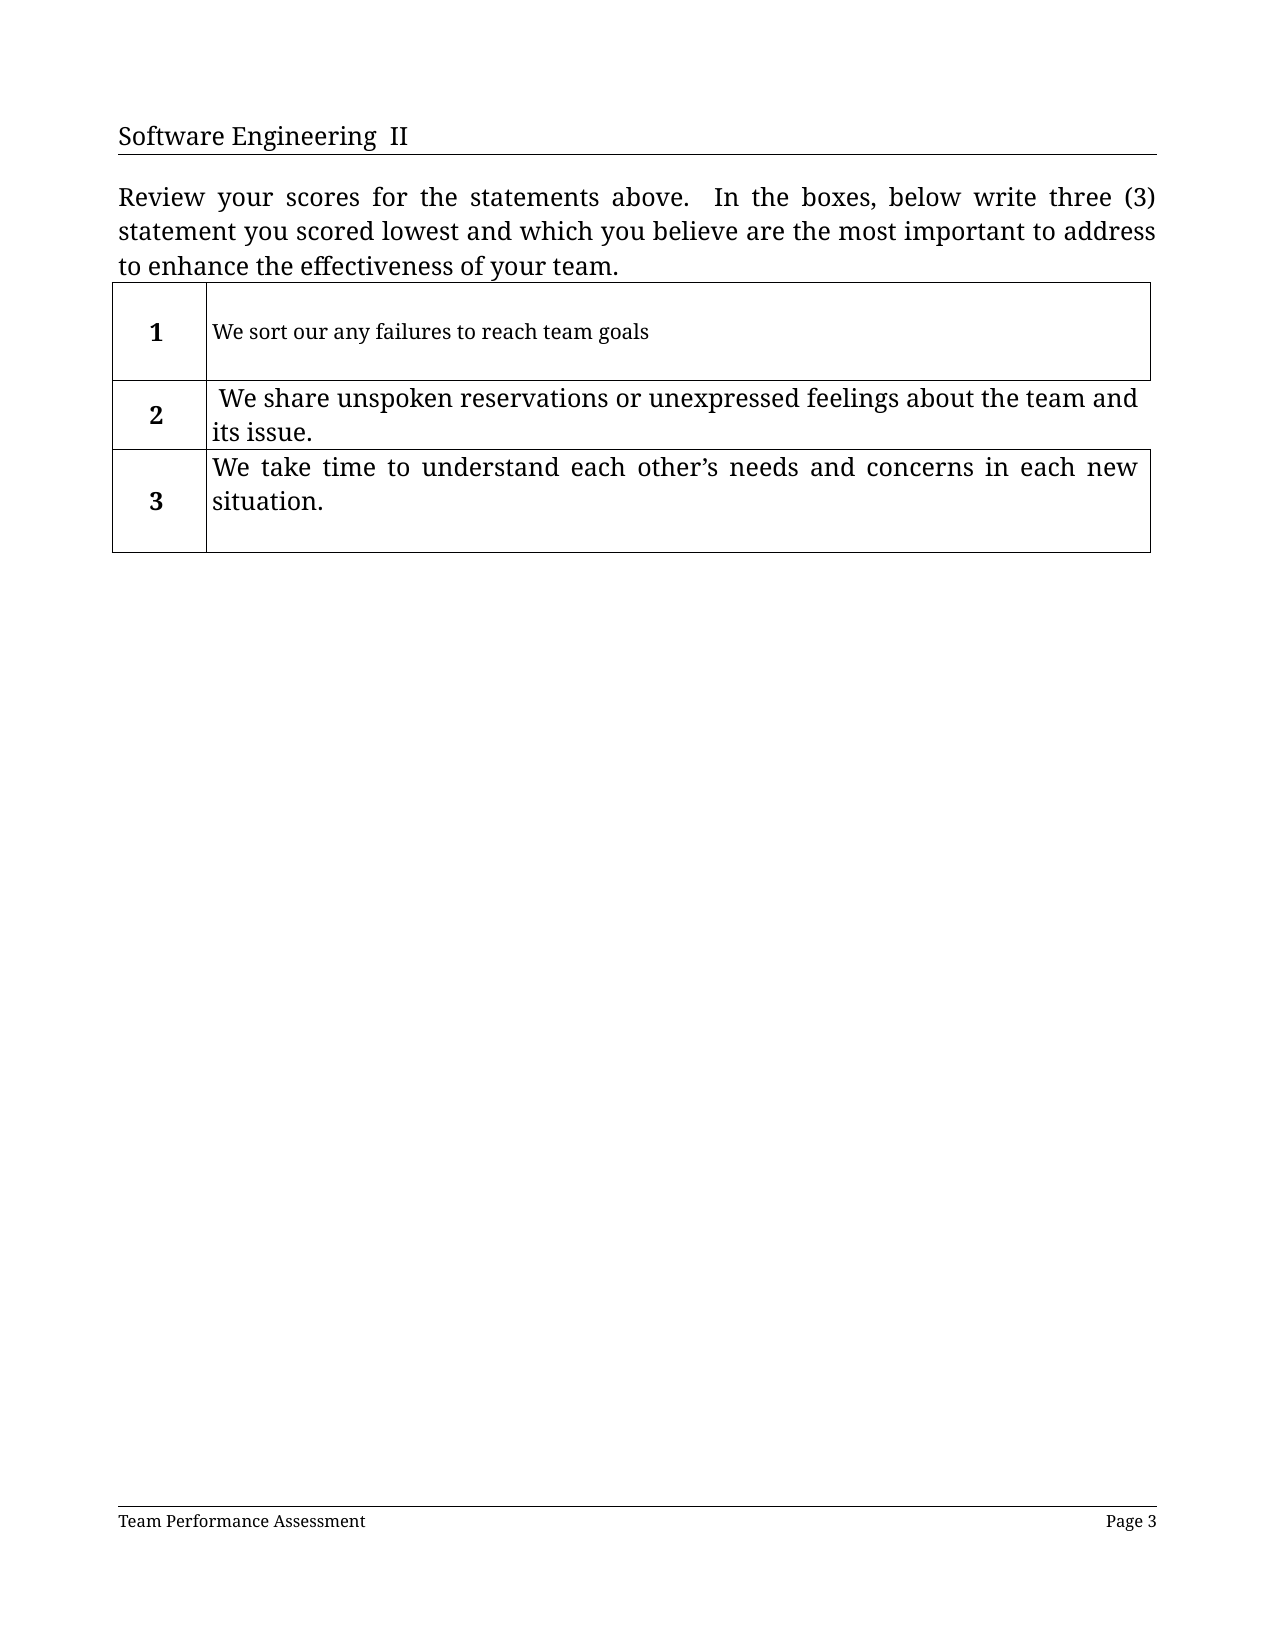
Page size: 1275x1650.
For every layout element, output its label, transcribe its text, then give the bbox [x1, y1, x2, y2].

table_cell 2 [113, 381, 206, 449]
table_cell 3 [113, 450, 206, 552]
table_header 1 [113, 283, 206, 380]
text Review your scores for the statements above. In the boxes, below write three (3) statement you scored lowest and which you believe are the most important to address to enhance the effectiveness of your team. [118, 180, 1157, 282]
table_cell We take time to understand each other’s needs and concerns in each new situation. [207, 450, 1150, 552]
table_cell We share unspoken reservations or unexpressed feelings about the team and its issue. [207, 381, 1151, 449]
table_header We sort our any failures to reach team goals [207, 283, 1150, 380]
